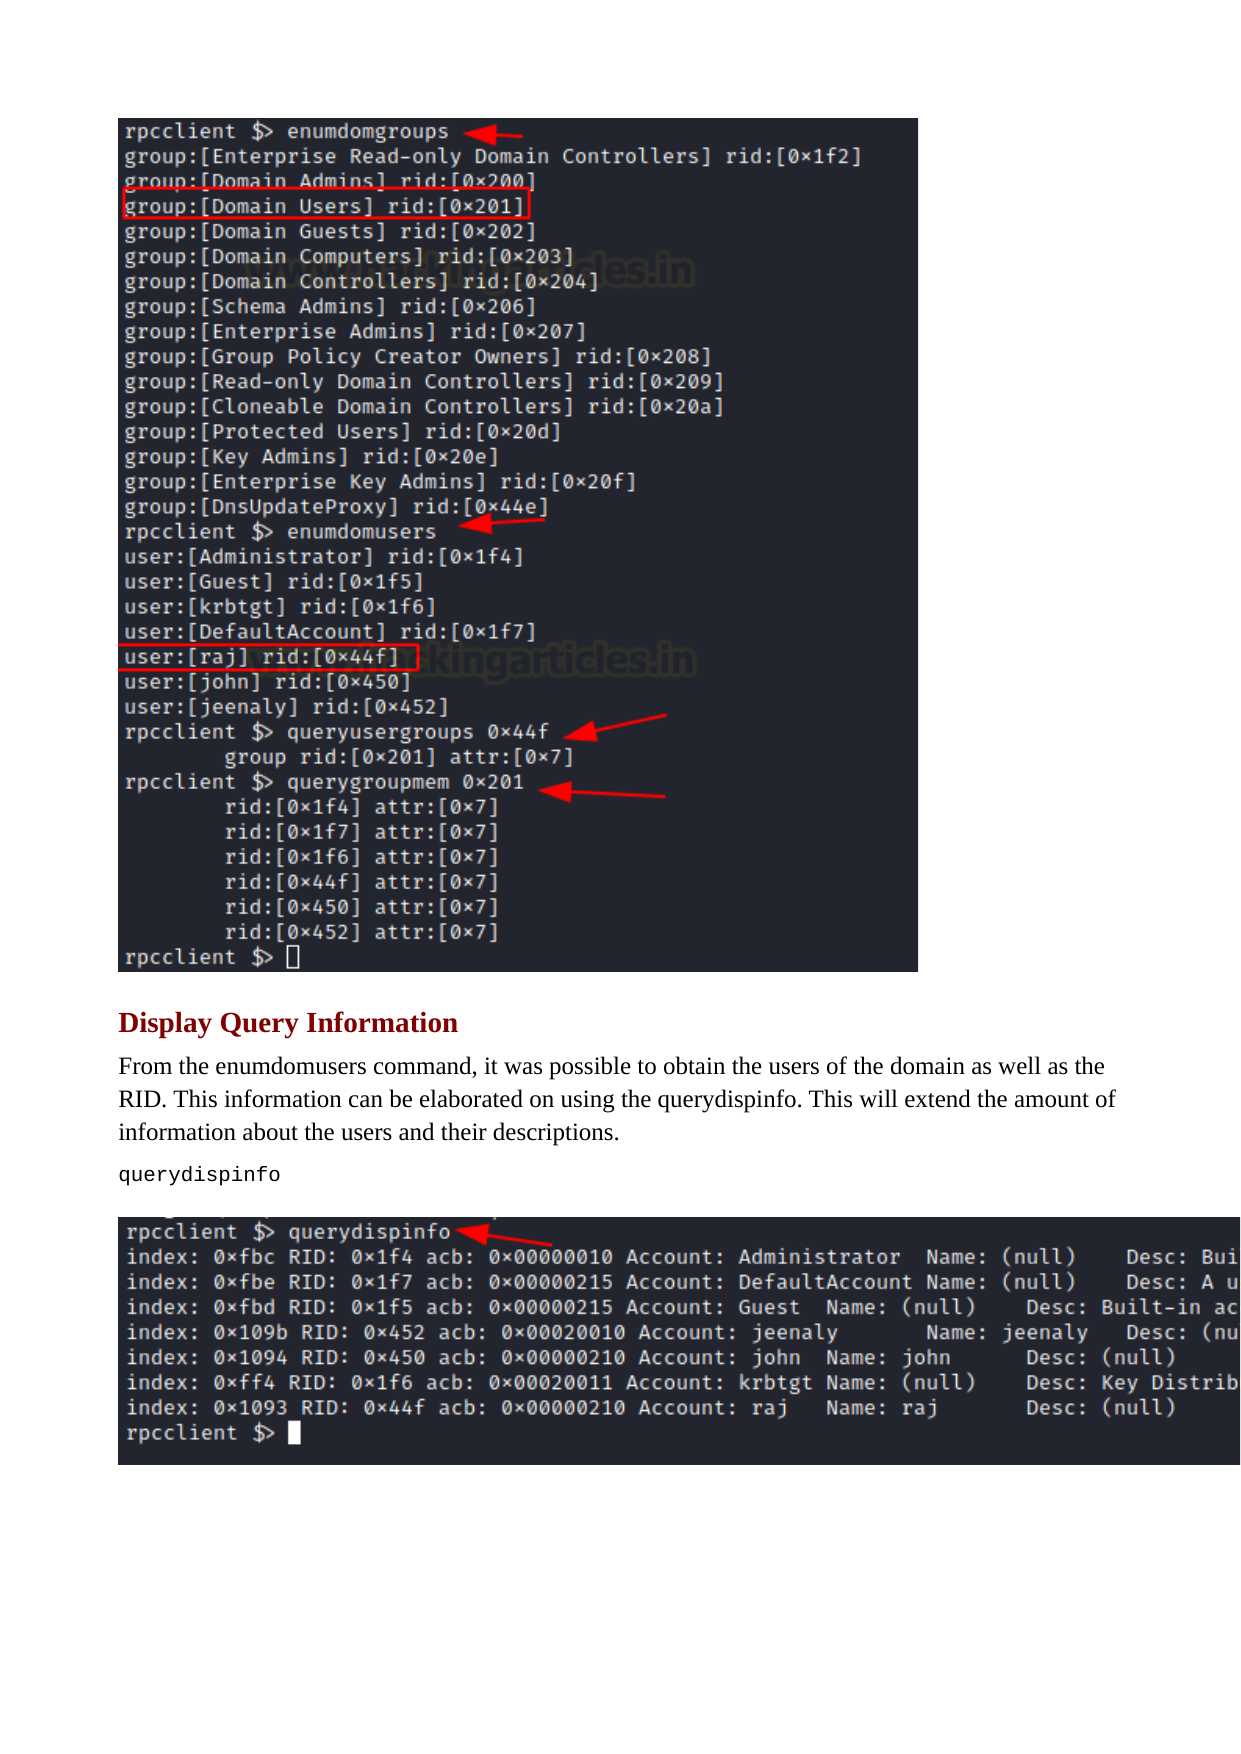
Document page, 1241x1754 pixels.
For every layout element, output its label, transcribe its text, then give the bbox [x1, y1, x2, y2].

picture [118, 118, 919, 972]
text querydispinfo [118, 1164, 1122, 1188]
picture [118, 1217, 1241, 1465]
subtitle Display Query Information [118, 1005, 1122, 1038]
text From the enumdomusers command, it was possible to obtain the users of the domain as well as the RID. This information can be elaborated on using the querydispinfo. This will extend the amount of information about the users and their descriptions. [118, 1051, 1122, 1146]
